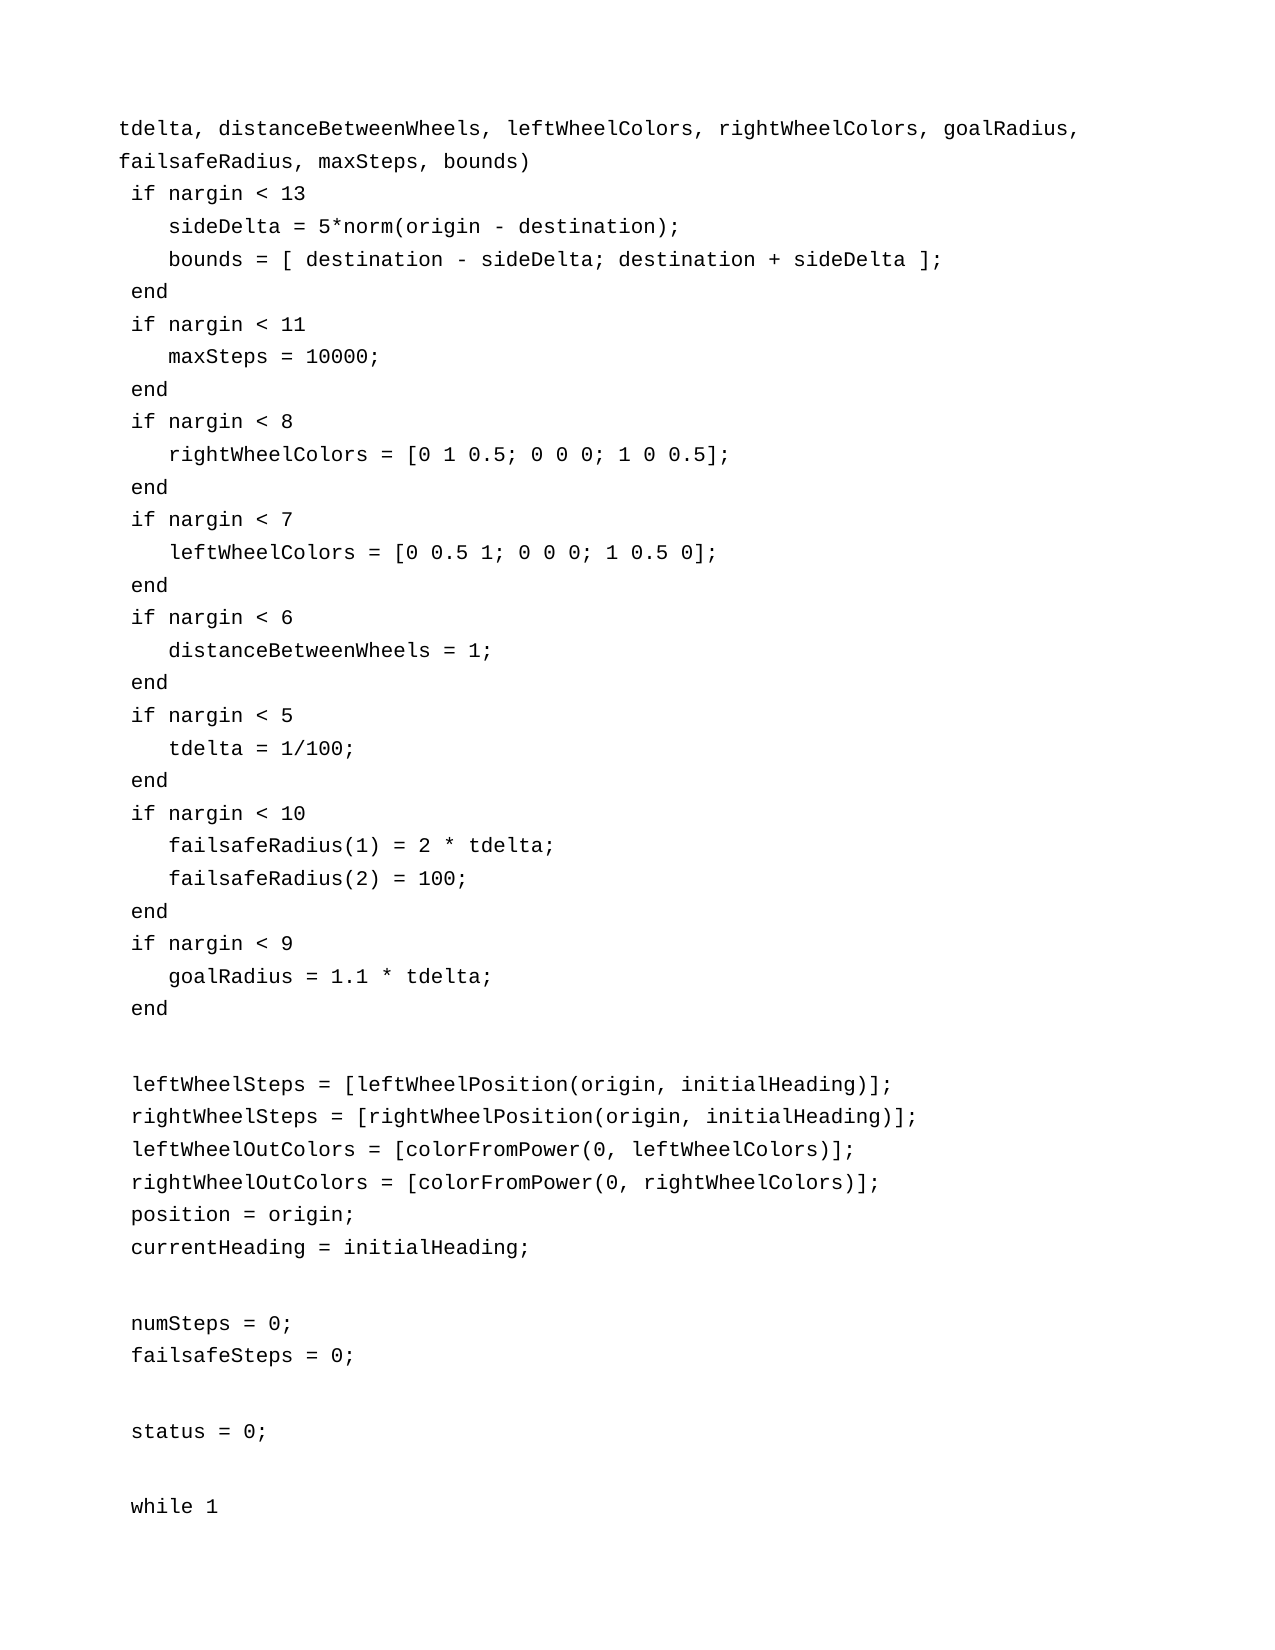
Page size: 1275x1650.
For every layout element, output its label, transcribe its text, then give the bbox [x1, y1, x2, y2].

text failsafeRadius(2) = 100; [118, 868, 1157, 892]
text status = 0; [118, 1421, 1157, 1444]
text while 1 [118, 1496, 1157, 1520]
text failsafeSteps = 0; [118, 1345, 1157, 1369]
text end [118, 998, 1157, 1022]
text if nargin < 9 [118, 933, 1157, 957]
text maxSteps = 10000; [118, 346, 1157, 370]
text position = origin; [118, 1204, 1157, 1228]
text if nargin < 6 [118, 607, 1157, 631]
text end [118, 281, 1157, 305]
text currentHeading = initialHeading; [118, 1237, 1157, 1261]
text sideDelta = 5*norm(origin - destination); [118, 216, 1157, 239]
text end [118, 770, 1157, 794]
text rightWheelSteps = [rightWheelPosition(origin, initialHeading)]; [118, 1107, 1157, 1130]
text rightWheelOutColors = [colorFromPower(0, rightWheelColors)]; [118, 1172, 1157, 1195]
text leftWheelColors = [0 0.5 1; 0 0 0; 1 0.5 0]; [118, 542, 1157, 566]
text tdelta = 1/100; [118, 738, 1157, 761]
text if nargin < 10 [118, 803, 1157, 826]
text end [118, 574, 1157, 598]
text if nargin < 11 [118, 314, 1157, 337]
text goalRadius = 1.1 * tdelta; [118, 966, 1157, 989]
text end [118, 901, 1157, 924]
text distanceBetweenWheels = 1; [118, 640, 1157, 663]
text leftWheelOutColors = [colorFromPower(0, leftWheelColors)]; [118, 1139, 1157, 1163]
text failsafeRadius(1) = 2 * tdelta; [118, 835, 1157, 859]
text rightWheelColors = [0 1 0.5; 0 0 0; 1 0 0.5]; [118, 444, 1157, 468]
text end [118, 672, 1157, 696]
text end [118, 477, 1157, 500]
text numSteps = 0; [118, 1312, 1157, 1336]
text bounds = [ destination - sideDelta; destination + sideDelta ]; [118, 248, 1157, 272]
text if nargin < 13 [118, 183, 1157, 207]
text tdelta, distanceBetweenWheels, leftWheelColors, rightWheelColors, goalRadius, failsafeRadius, maxSteps, bounds) [118, 118, 1157, 174]
text leftWheelSteps = [leftWheelPosition(origin, initialHeading)]; [118, 1074, 1157, 1098]
text if nargin < 8 [118, 412, 1157, 435]
text if nargin < 5 [118, 705, 1157, 729]
text if nargin < 7 [118, 509, 1157, 533]
text end [118, 379, 1157, 403]
